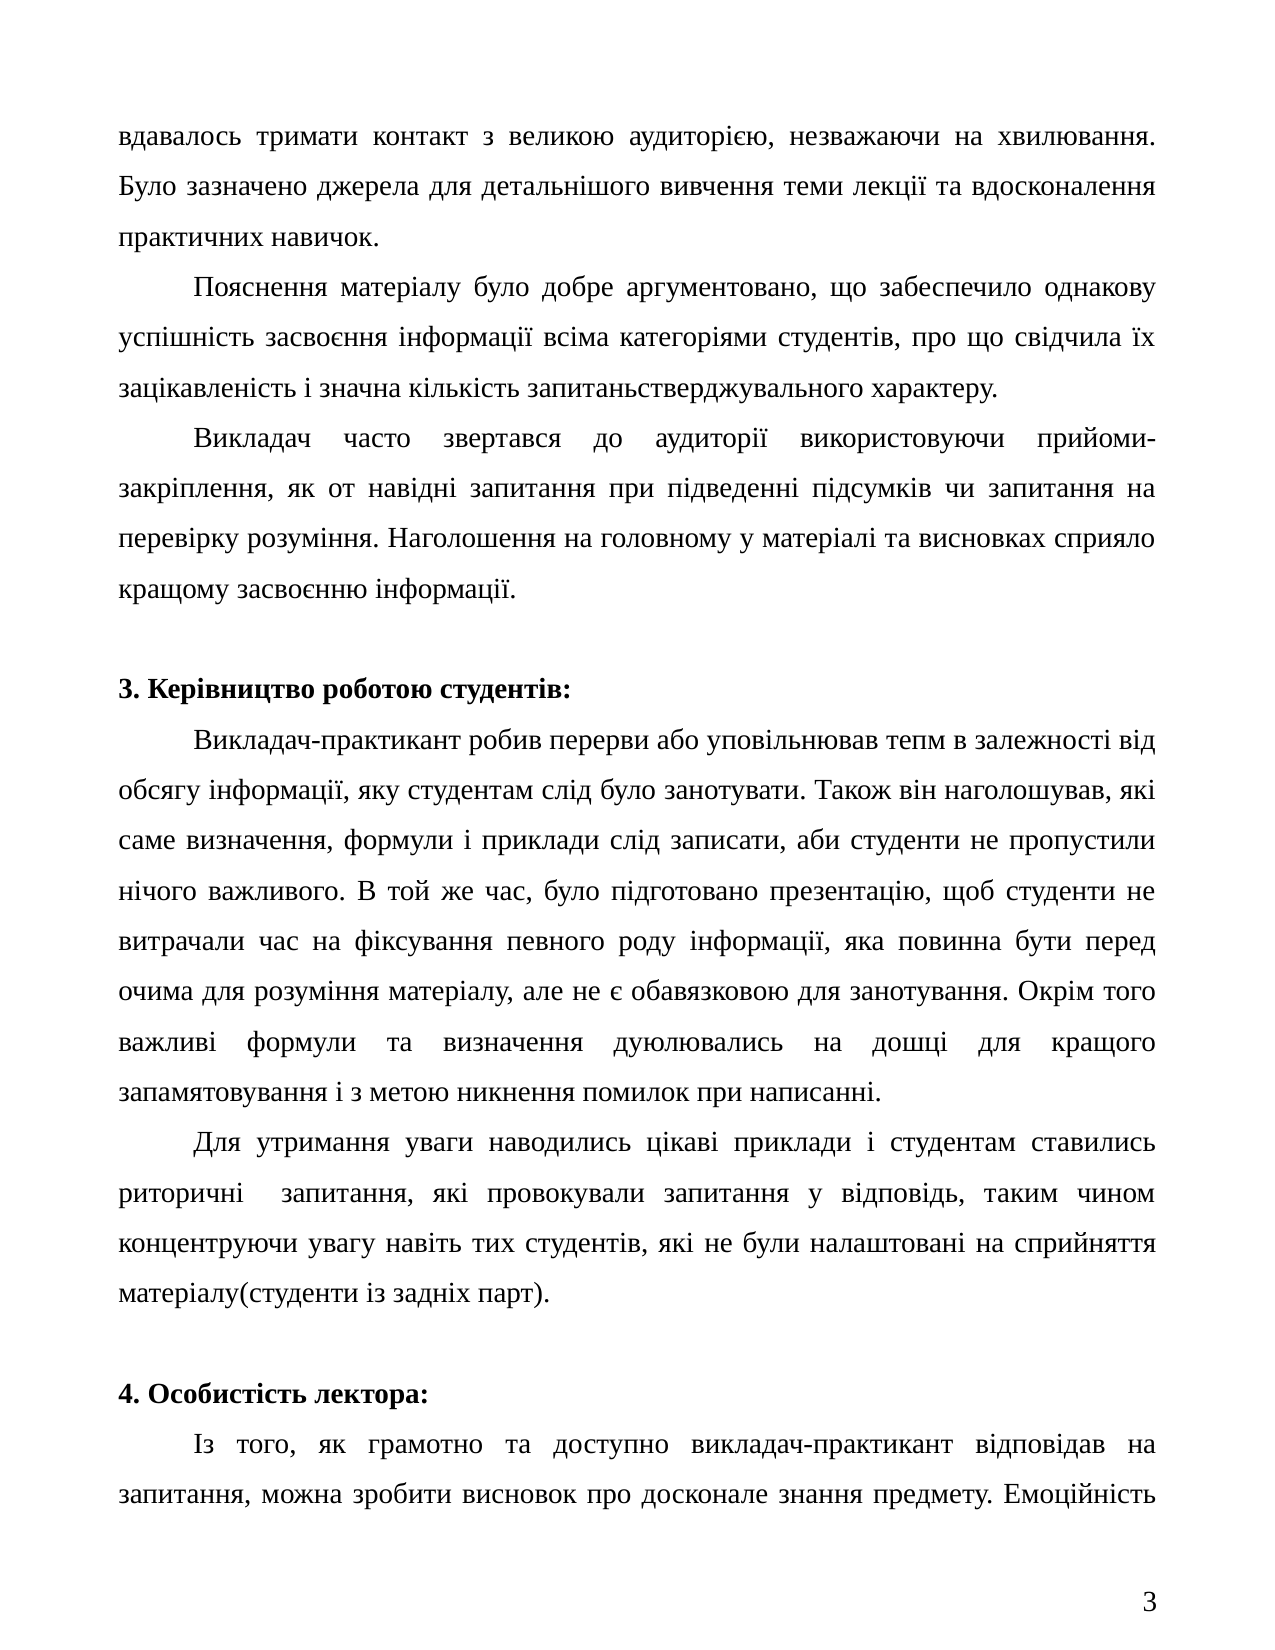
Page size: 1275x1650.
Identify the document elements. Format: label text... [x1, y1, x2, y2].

text Пояснення матеріалу було добре аргументовано, що забеспечило однакову успішність засвоєння інформації всіма категоріями студентів, про що свідчила їх зацікавленість і значна кількість запитаньстверджувального характеру. [118, 269, 1157, 403]
text Із того, як грамотно та доступно викладач-практикант відповідав на запитання, можна зробити висновок про досконале знання предмету. Емоційність [118, 1426, 1157, 1510]
text Викладач часто звертався до аудиторії використовуючи прийоми-закріплення, як от навідні запитання при підведенні підсумків чи запитання на перевірку розуміння. Наголошення на головному у матеріалі та висновках сприяло кращому засвоєнню інформації. [118, 420, 1157, 604]
text Викладач-практикант робив перерви або уповільнював тепм в залежності від обсягу інформації, яку студентам слід було занотувати. Також він наголошував, які саме визначення, формули і приклади слід записати, аби студенти не пропустили нічого важливого. В той же час, було підготовано презентацію, щоб студенти не витрачали час на фіксування певного роду інформації, яка повинна бути перед очима для розуміння матеріалу, але не є обавязковою для занотування. Окрім того важливі формули та визначення дуюлювались на дошці для кращого запамятовування і з метою никнення помилок при написанні. [118, 722, 1157, 1108]
text Для утримання уваги наводились цікаві приклади і студентам ставились риторичні запитання, які провокували запитання у відповідь, таким чином концентруючи увагу навіть тих студентів, які не були налаштовані на сприйняття матеріалу(студенти із задніх парт). [118, 1124, 1157, 1309]
text 4. Особистість лектора: [118, 1376, 1157, 1409]
text вдавалось тримати контакт з великою аудиторією, незважаючи на хвилювання. Було зазначено джерела для детальнішого вивчення теми лекції та вдосконалення практичних навичок. [118, 118, 1157, 252]
text 3. Керівництво роботою студентів: [118, 672, 1157, 705]
